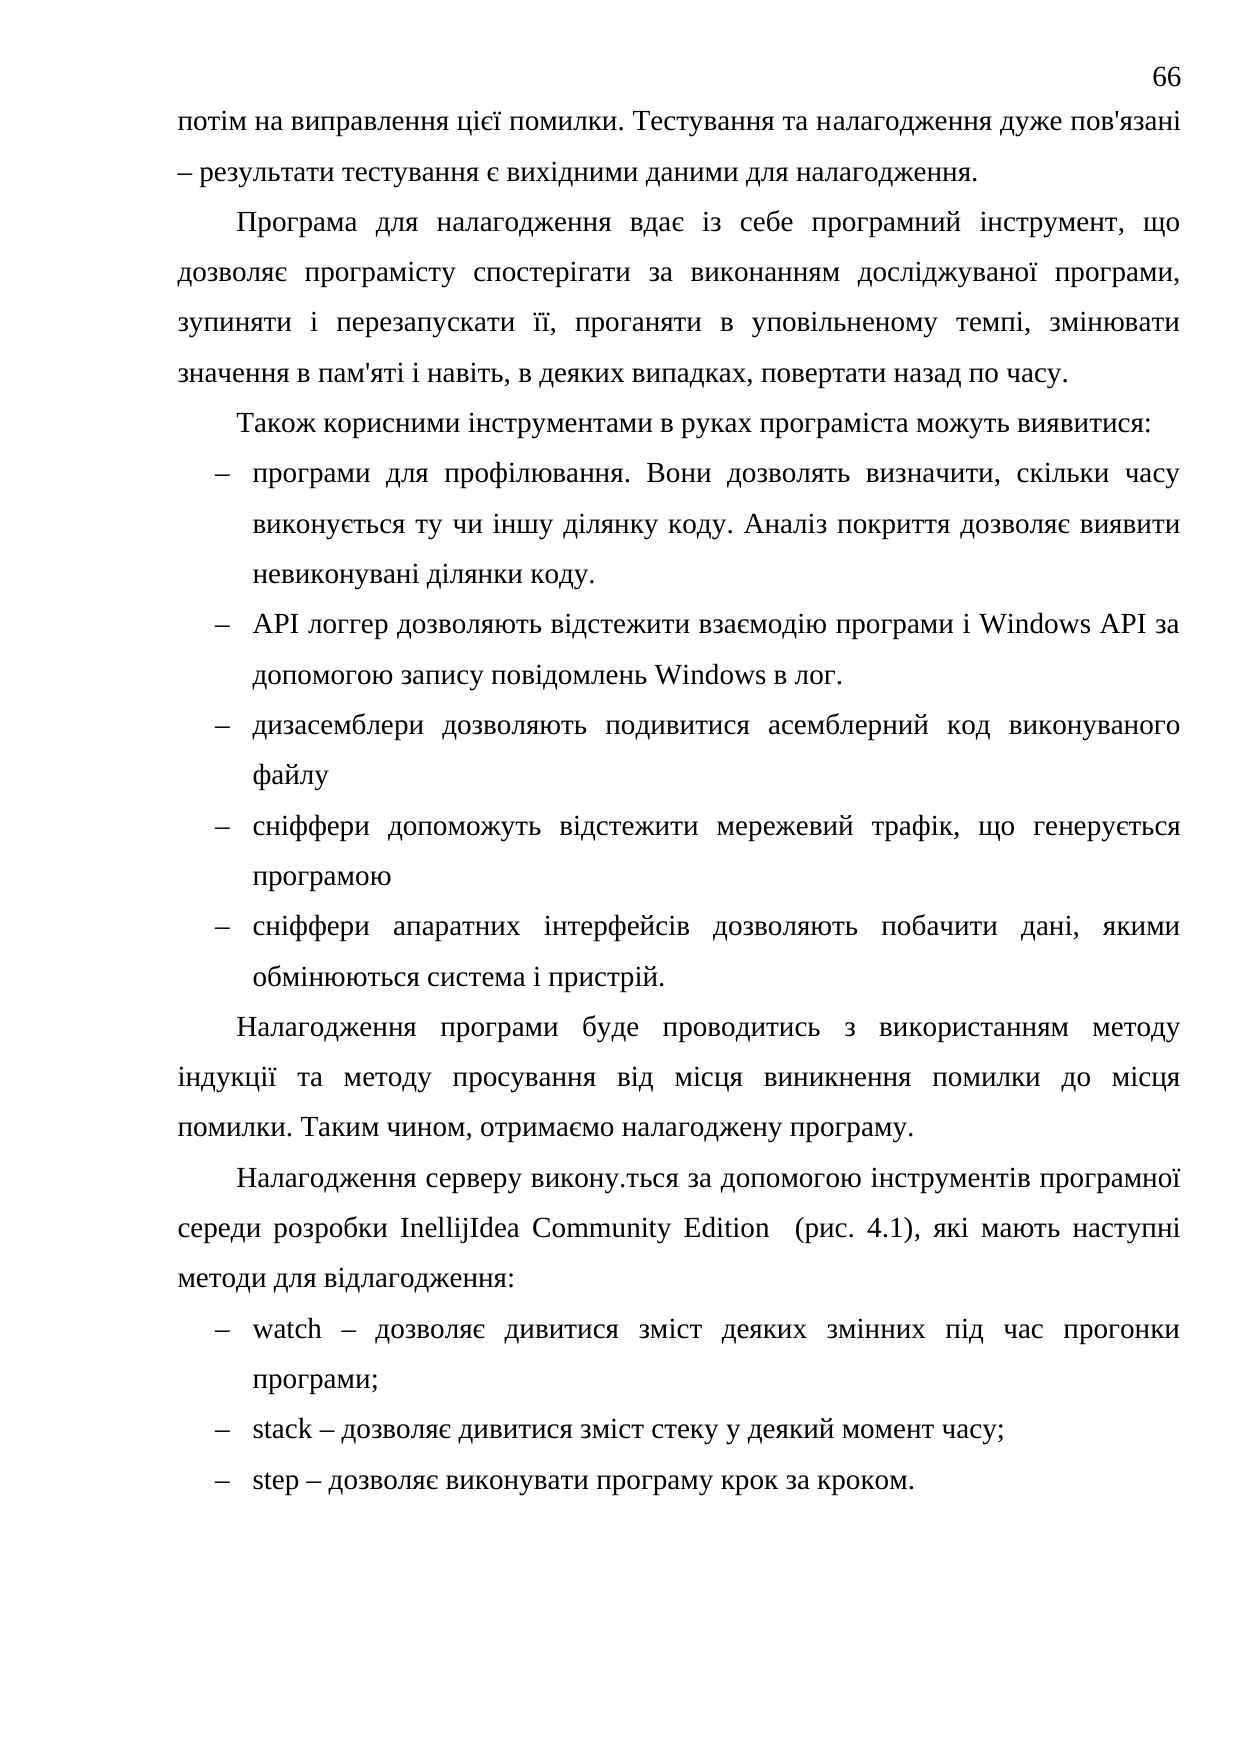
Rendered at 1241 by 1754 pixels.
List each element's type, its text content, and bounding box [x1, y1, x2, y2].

list API логгер дозволяють відстежити взаємодію програми і Windows API за допомогою запису повідомлень Windows в лог. [215, 606, 1181, 690]
list stack – дозволяє дивитися зміст стеку у деякий момент часу; [215, 1411, 1181, 1445]
list step – дозволяє виконувати програму крок за кроком. [215, 1462, 1181, 1495]
list watch – дозволяє дивитися зміст деяких змінних під час прогонки програми; [215, 1311, 1181, 1395]
text Налагодження програми буде проводитись з використанням методу індукції та методу просування від місця виникнення помилки до місця помилки. Таким чином, отримаємо налагоджену програму. [177, 1009, 1181, 1143]
list сніффери допоможуть відстежити мережевий трафік, що генерується програмою [215, 808, 1181, 892]
list програми для профілювання. Вони дозволять визначити, скільки часу виконується ту чи іншу ділянку коду. Аналіз покриття дозволяє виявити невиконувані ділянки коду. [215, 456, 1181, 590]
text потім на виправлення цієї помилки. Тестування та налагодження дуже пов'язані – результати тестування є вихідними даними для налагодження. [177, 103, 1181, 187]
text Також корисними інструментами в руках програміста можуть виявитися: [177, 405, 1181, 439]
list сніффери апаратних інтерфейсів дозволяють побачити дані, якими обмінюються система і пристрій. [215, 908, 1181, 992]
text Налагодження серверу викону.ться за допомогою інструментів програмної середи розробки InellijIdea Community Edition (рис. 4.1), які мають наступні методи для відлагодження: [177, 1160, 1181, 1294]
text Програма для налагодження вдає із себе програмний інструмент, що дозволяє програмісту спостерігати за виконанням досліджуваної програми, зупиняти і перезапускати її, проганяти в уповільненому темпі, змінювати значення в пам'яті і навіть, в деяких випадках, повертати назад по часу. [177, 204, 1181, 388]
list дизасемблери дозволяють подивитися асемблерний код виконуваного файлу [215, 707, 1181, 791]
